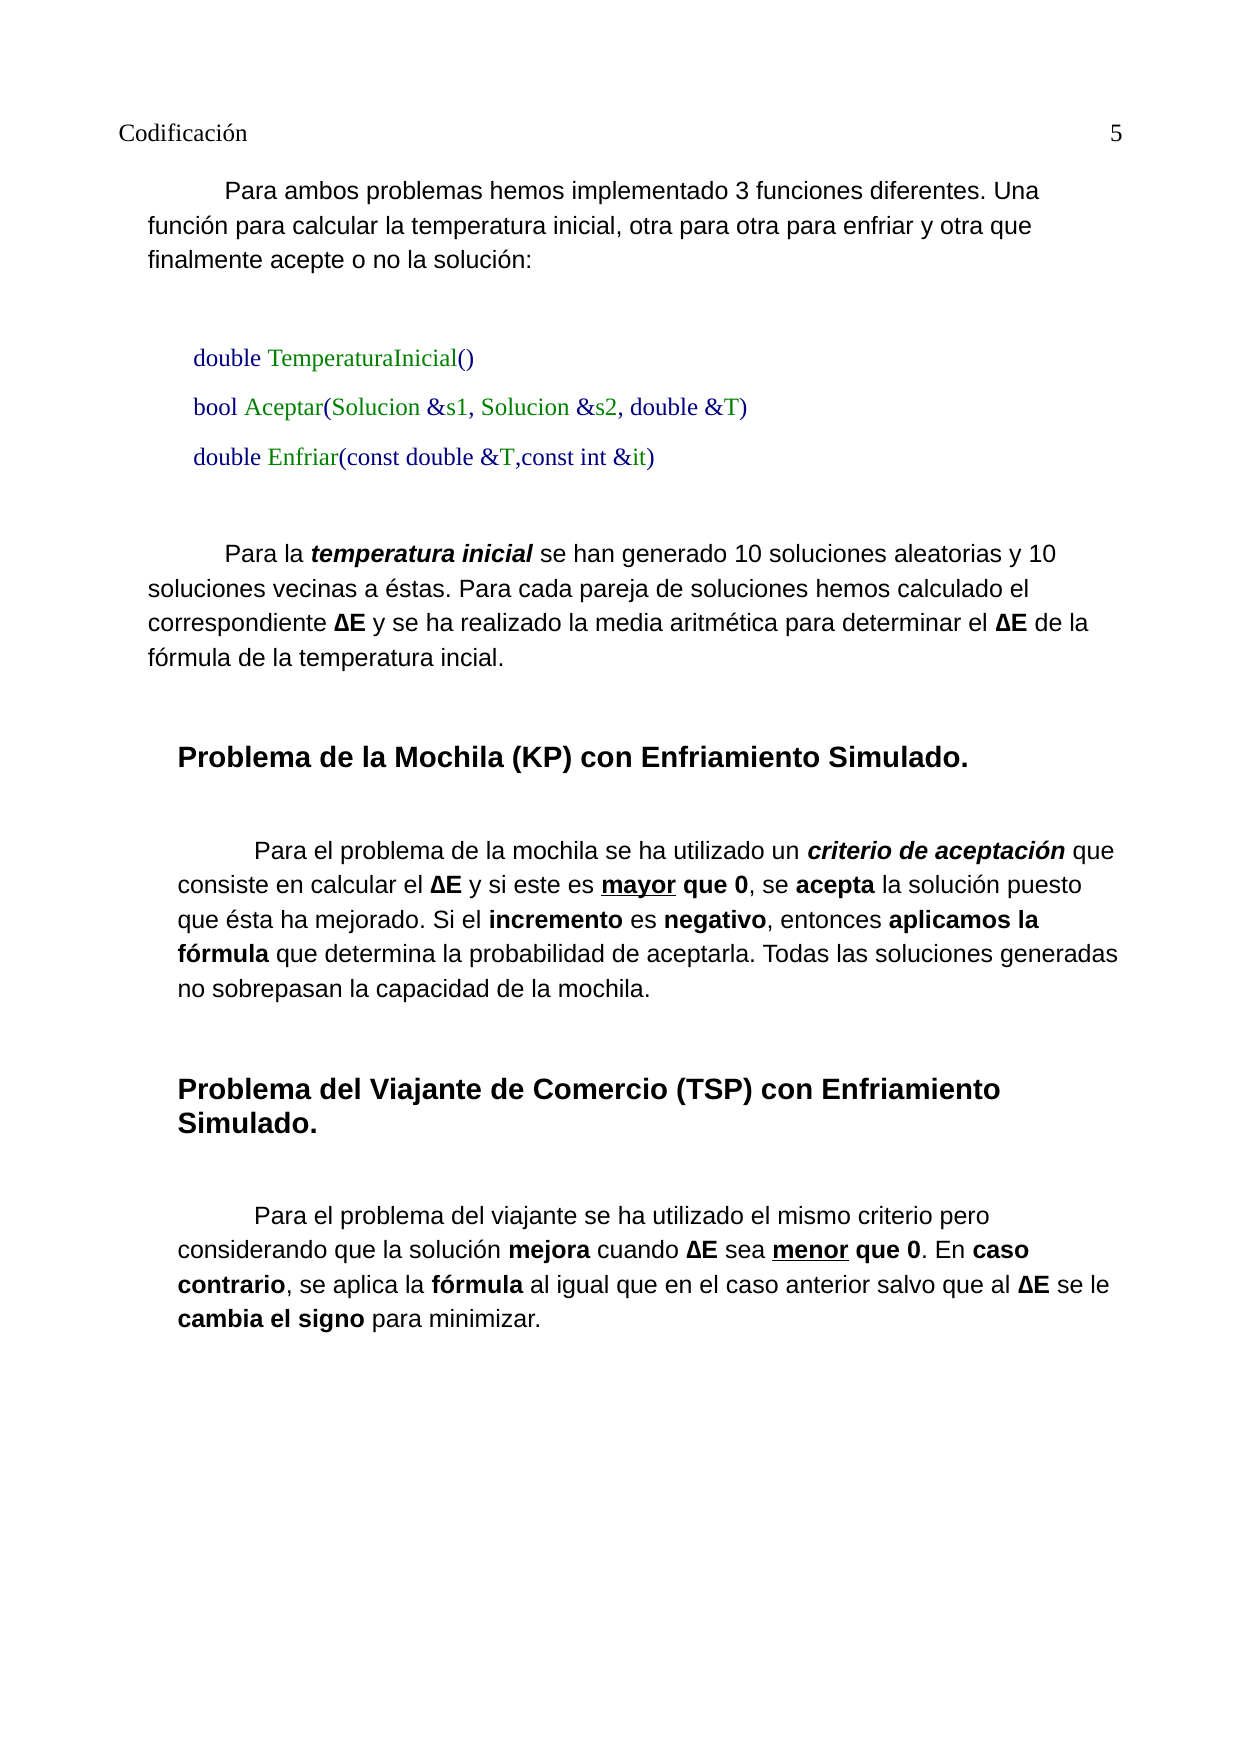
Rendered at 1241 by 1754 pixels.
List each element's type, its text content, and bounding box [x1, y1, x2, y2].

text bool Aceptar(Solucion &s1, Solucion &s2, double &T) [118, 392, 1122, 421]
text Para ambos problemas hemos implementado 3 funciones diferentes. Una función para calcular la temperatura inicial, otra para otra para enfriar y otra que finalmente acepte o no la solución: [148, 176, 1122, 274]
subtitle Problema de la Mochila (KP) con Enfriamiento Simulado. [177, 740, 1122, 774]
text Para el problema de la mochila se ha utilizado un criterio de aceptación que consiste en calcular el ∆E y si este es mayor que 0, se acepta la solución puesto que ésta ha mejorado. Si el incremento es negativo, entonces aplicamos la fórmula que determina la probabilidad de aceptarla. Todas las soluciones generadas no sobrepasan la capacidad de la mochila. [177, 836, 1122, 1002]
text double Enfriar(const double &T,const int &it) [118, 442, 1122, 470]
text Para la temperatura inicial se han generado 10 soluciones aleatorias y 10 soluciones vecinas a éstas. Para cada pareja de soluciones hemos calculado el correspondiente ∆E y se ha realizado la media aritmética para determinar el ∆E de la fórmula de la temperatura incial. [148, 539, 1122, 671]
text Para el problema del viajante se ha utilizado el mismo criterio pero considerando que la solución mejora cuando ∆E sea menor que 0. En caso contrario, se aplica la fórmula al igual que en el caso anterior salvo que al ∆E se le cambia el signo para minimizar. [177, 1201, 1122, 1333]
subtitle Problema del Viajante de Comercio (TSP) con Enfriamiento Simulado. [177, 1072, 1122, 1139]
text double TemperaturaInicial() [118, 343, 1122, 372]
